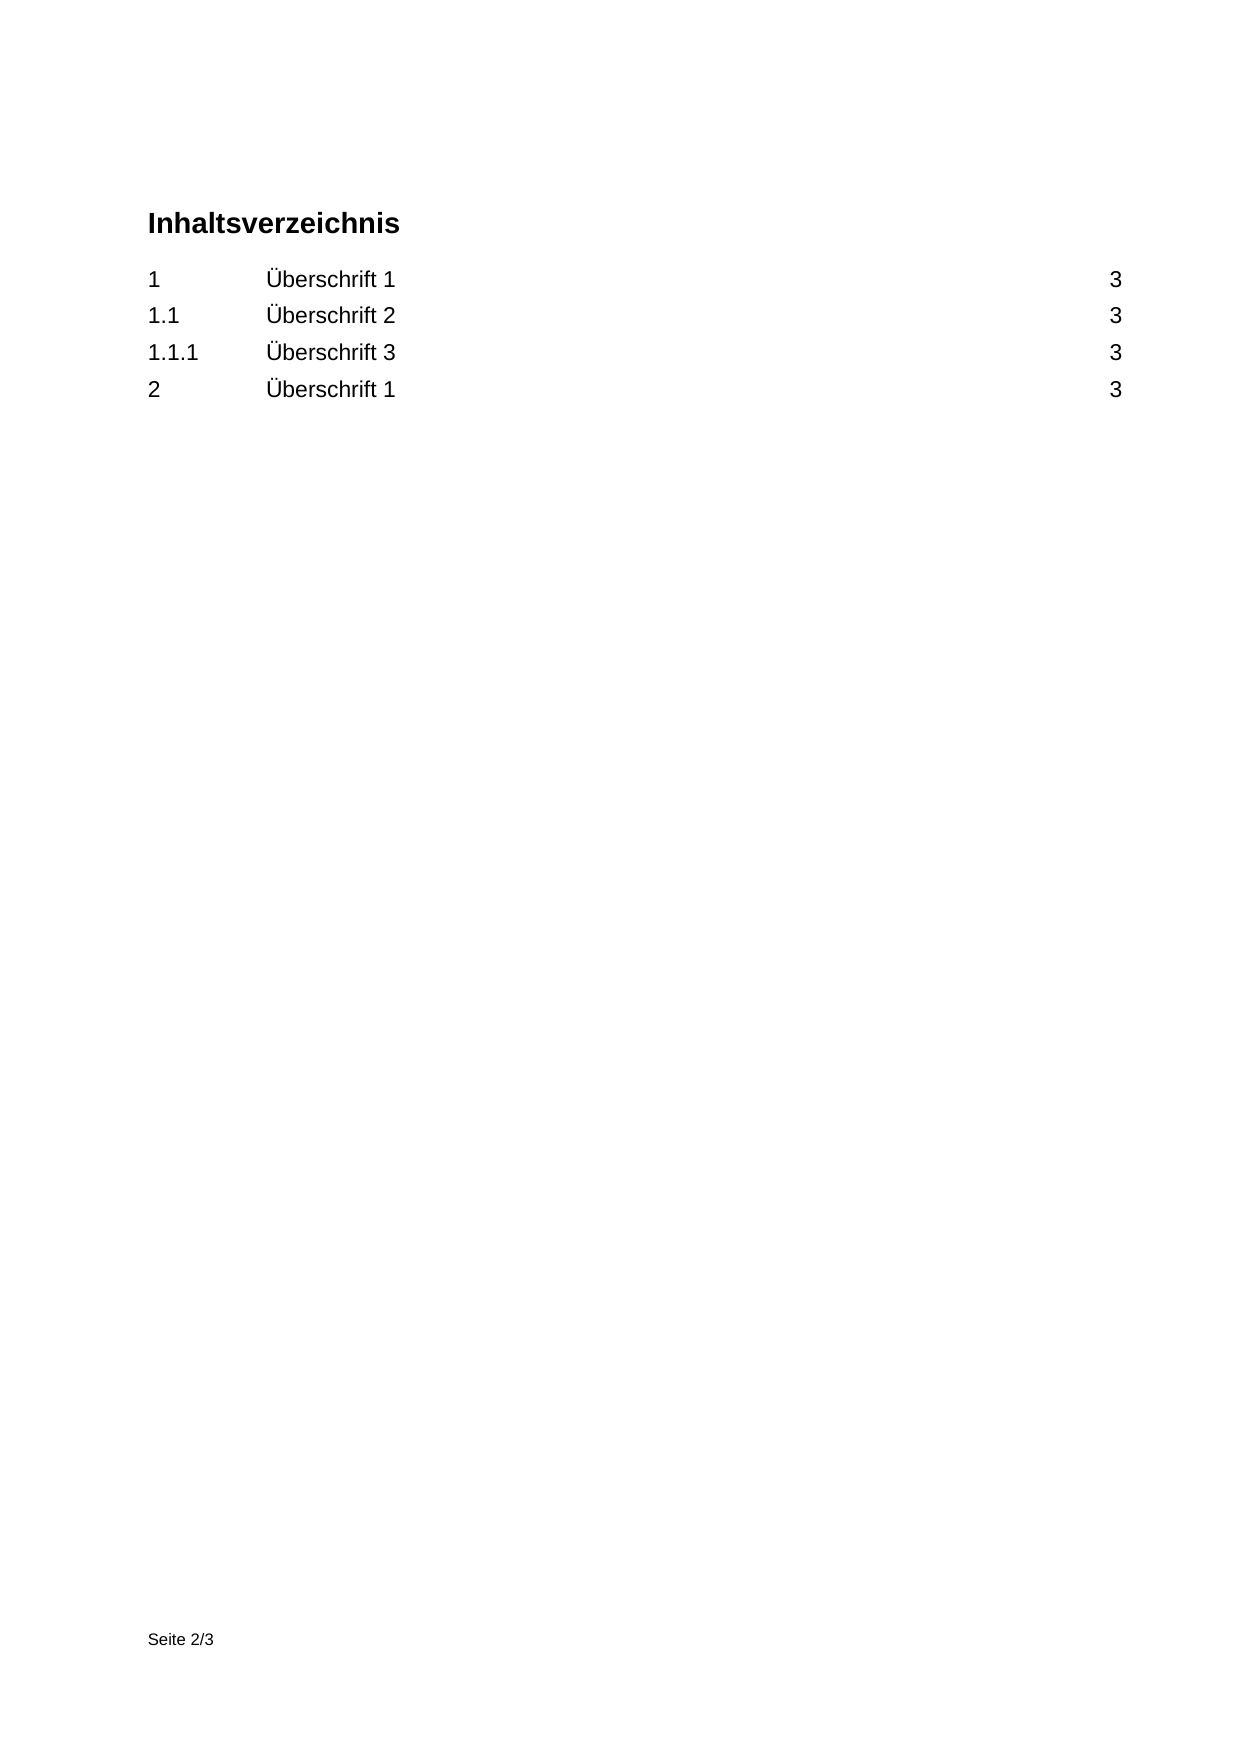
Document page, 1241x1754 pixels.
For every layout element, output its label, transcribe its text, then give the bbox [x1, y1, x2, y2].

text 1.1.1 Überschrift 3 3 [148, 339, 1122, 365]
text Inhaltsverzeichnis [148, 206, 1122, 239]
text 2 Überschrift 1 3 [148, 376, 1122, 402]
text 1.1 Überschrift 2 3 [148, 302, 1122, 329]
text 1 Überschrift 1 3 [148, 266, 1122, 292]
